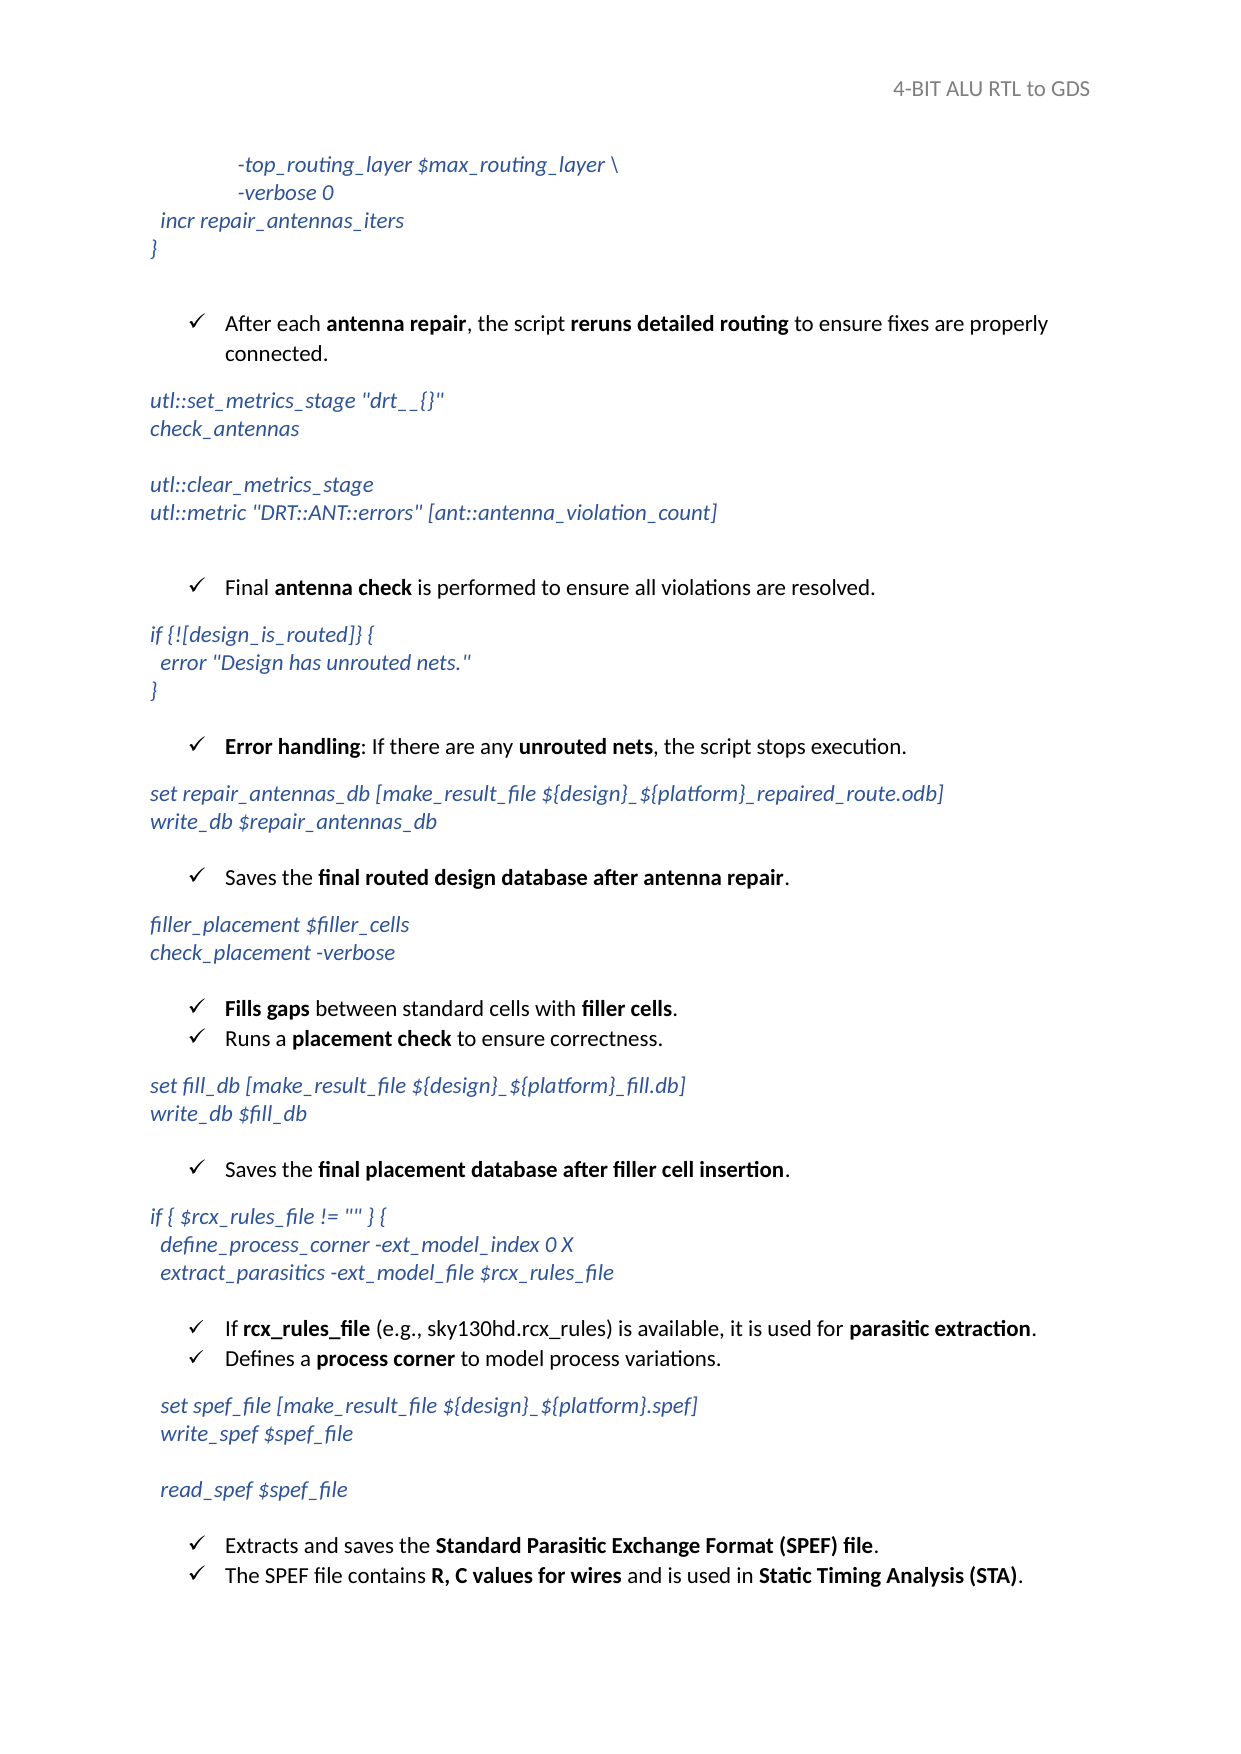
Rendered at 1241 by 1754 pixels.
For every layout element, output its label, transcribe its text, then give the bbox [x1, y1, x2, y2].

list Saves the final routed design database after antenna repair. [187, 863, 1090, 891]
text check_antennas [150, 414, 1090, 442]
text utl::set_metrics_stage "drt__{}" [150, 386, 1090, 414]
text error "Design has unrouted nets." [150, 648, 1090, 676]
text } [150, 676, 1090, 704]
list Error handling: If there are any unrouted nets, the script stops execution. [187, 732, 1090, 760]
text utl::metric "DRT::ANT::errors" [ant::antenna_violation_count] [150, 498, 1090, 526]
text write_db $repair_antennas_db [150, 807, 1090, 835]
list Runs a placement check to ensure correctness. [187, 1024, 1090, 1052]
text set fill_db [make_result_file ${design}_${platform}_fill.db] [150, 1071, 1090, 1099]
text read_spef $spef_file [150, 1475, 1090, 1503]
list Final antenna check is performed to ensure all violations are resolved. [187, 573, 1090, 601]
text } [150, 234, 1090, 262]
list If rcx_rules_file (e.g., sky130hd.rcx_rules) is available, it is used for parasitic extraction. [187, 1314, 1090, 1342]
text utl::clear_metrics_stage [150, 470, 1090, 498]
text filler_placement $filler_cells [150, 910, 1090, 938]
text if {![design_is_routed]} { [150, 620, 1090, 648]
text extract_parasitics -ext_model_file $rcx_rules_file [150, 1258, 1090, 1286]
list Extracts and saves the Standard Parasitic Exchange Format (SPEF) file. [187, 1531, 1090, 1559]
text -verbose 0 [150, 178, 1090, 206]
list Defines a process corner to model process variations. [187, 1344, 1090, 1372]
list The SPEF file contains R, C values for wires and is used in Static Timing Analysis (STA). [187, 1561, 1090, 1589]
text if { $rcx_rules_file != "" } { [150, 1202, 1090, 1230]
list Saves the final placement database after filler cell insertion. [187, 1155, 1090, 1183]
list After each antenna repair, the script reruns detailed routing to ensure fixes are properly connected. [187, 309, 1090, 367]
text set spef_file [make_result_file ${design}_${platform}.spef] [150, 1391, 1090, 1419]
text write_db $fill_db [150, 1099, 1090, 1127]
text define_process_corner -ext_model_index 0 X [150, 1230, 1090, 1258]
text -top_routing_layer $max_routing_layer \ [150, 150, 1090, 178]
text incr repair_antennas_iters [150, 206, 1090, 234]
text set repair_antennas_db [make_result_file ${design}_${platform}_repaired_route.odb] [150, 779, 1090, 807]
list Fills gaps between standard cells with filler cells. [187, 994, 1090, 1022]
text check_placement -verbose [150, 938, 1090, 966]
text write_spef $spef_file [150, 1419, 1090, 1447]
